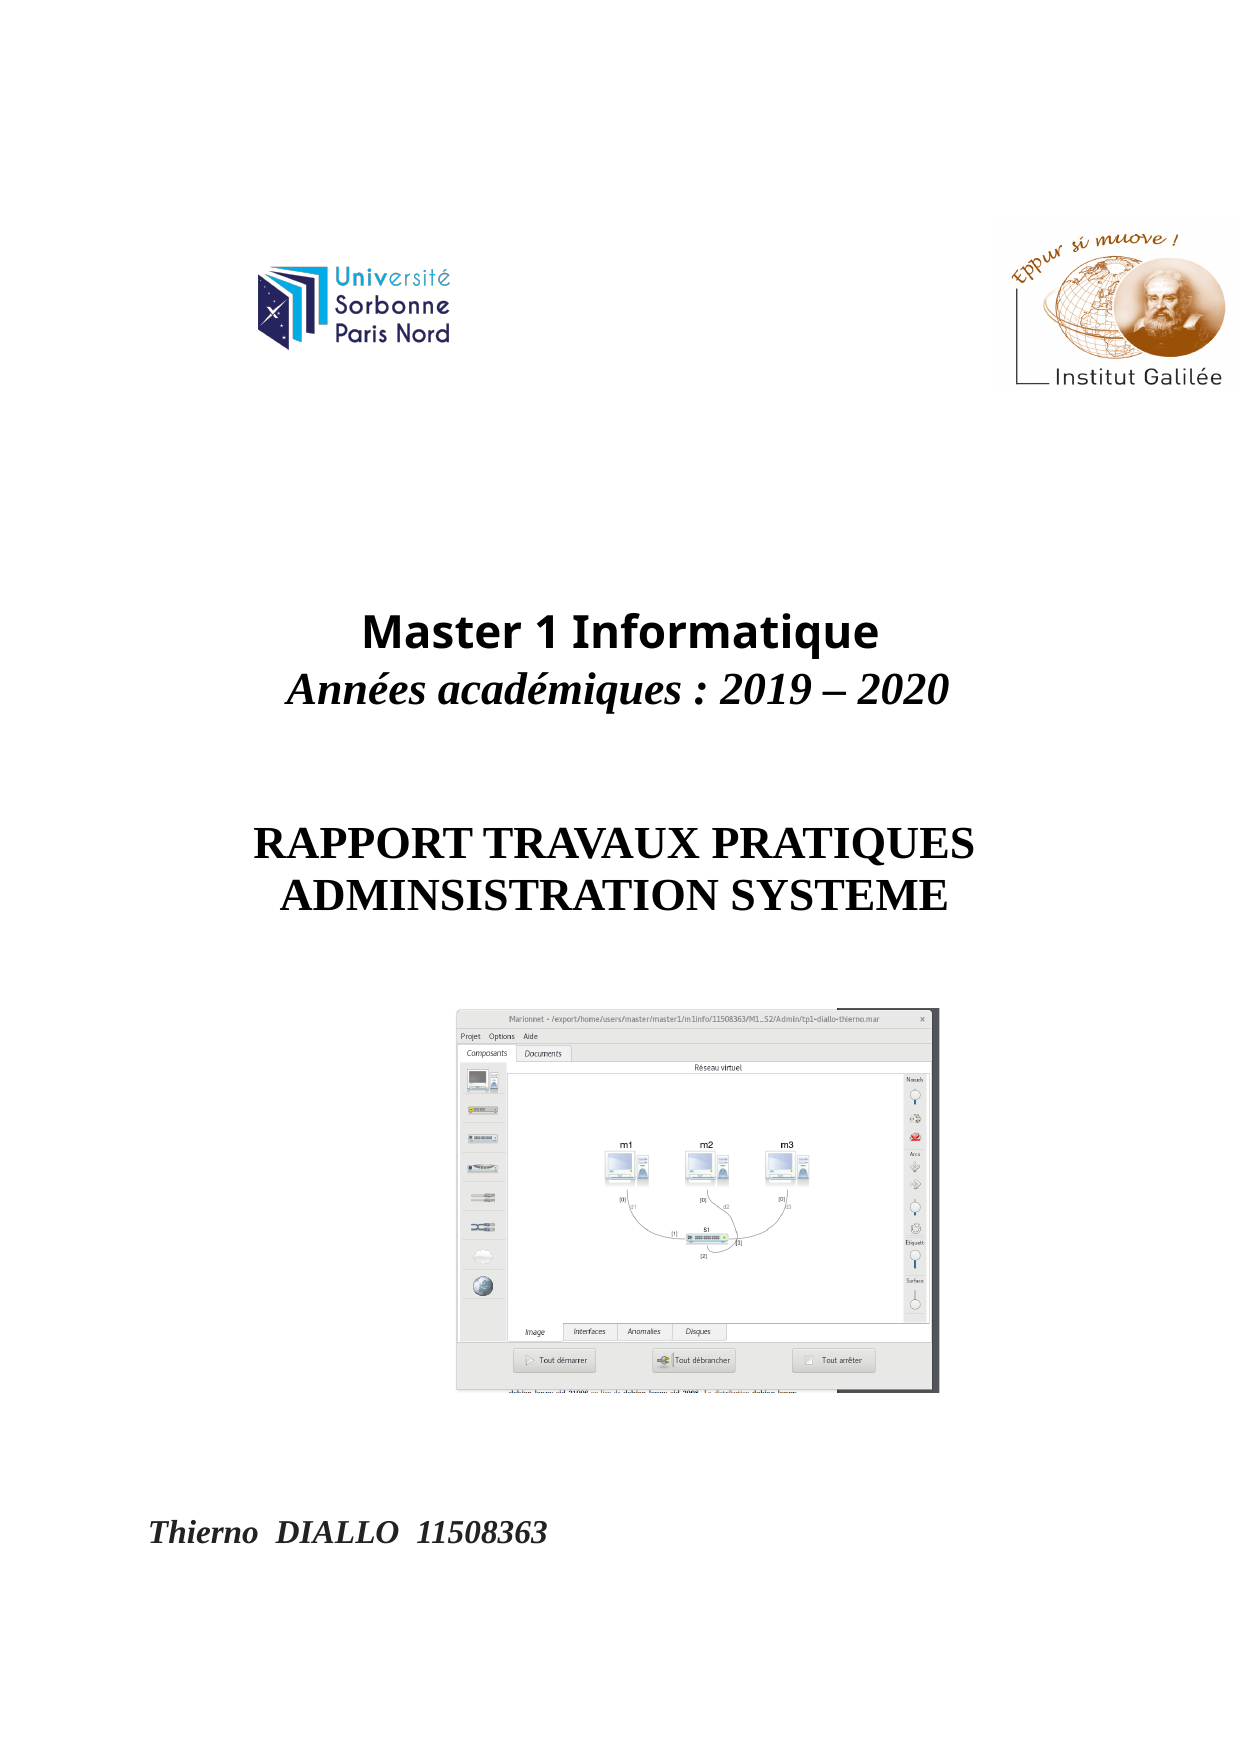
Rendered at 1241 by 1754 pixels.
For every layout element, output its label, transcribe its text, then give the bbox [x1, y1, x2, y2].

text RAPPORT TRAVAUX PRATIQUES [148, 815, 1092, 868]
picture [454, 1008, 940, 1393]
text Thierno DIALLO 11508363 [148, 1512, 1092, 1550]
picture [206, 218, 500, 395]
text Master 1 Informatique [148, 599, 1092, 662]
text ADMINSISTRATION SYSTEME [148, 868, 1092, 921]
picture [990, 218, 1241, 386]
text Années académiques : 2019 – 2020 [148, 662, 1092, 714]
